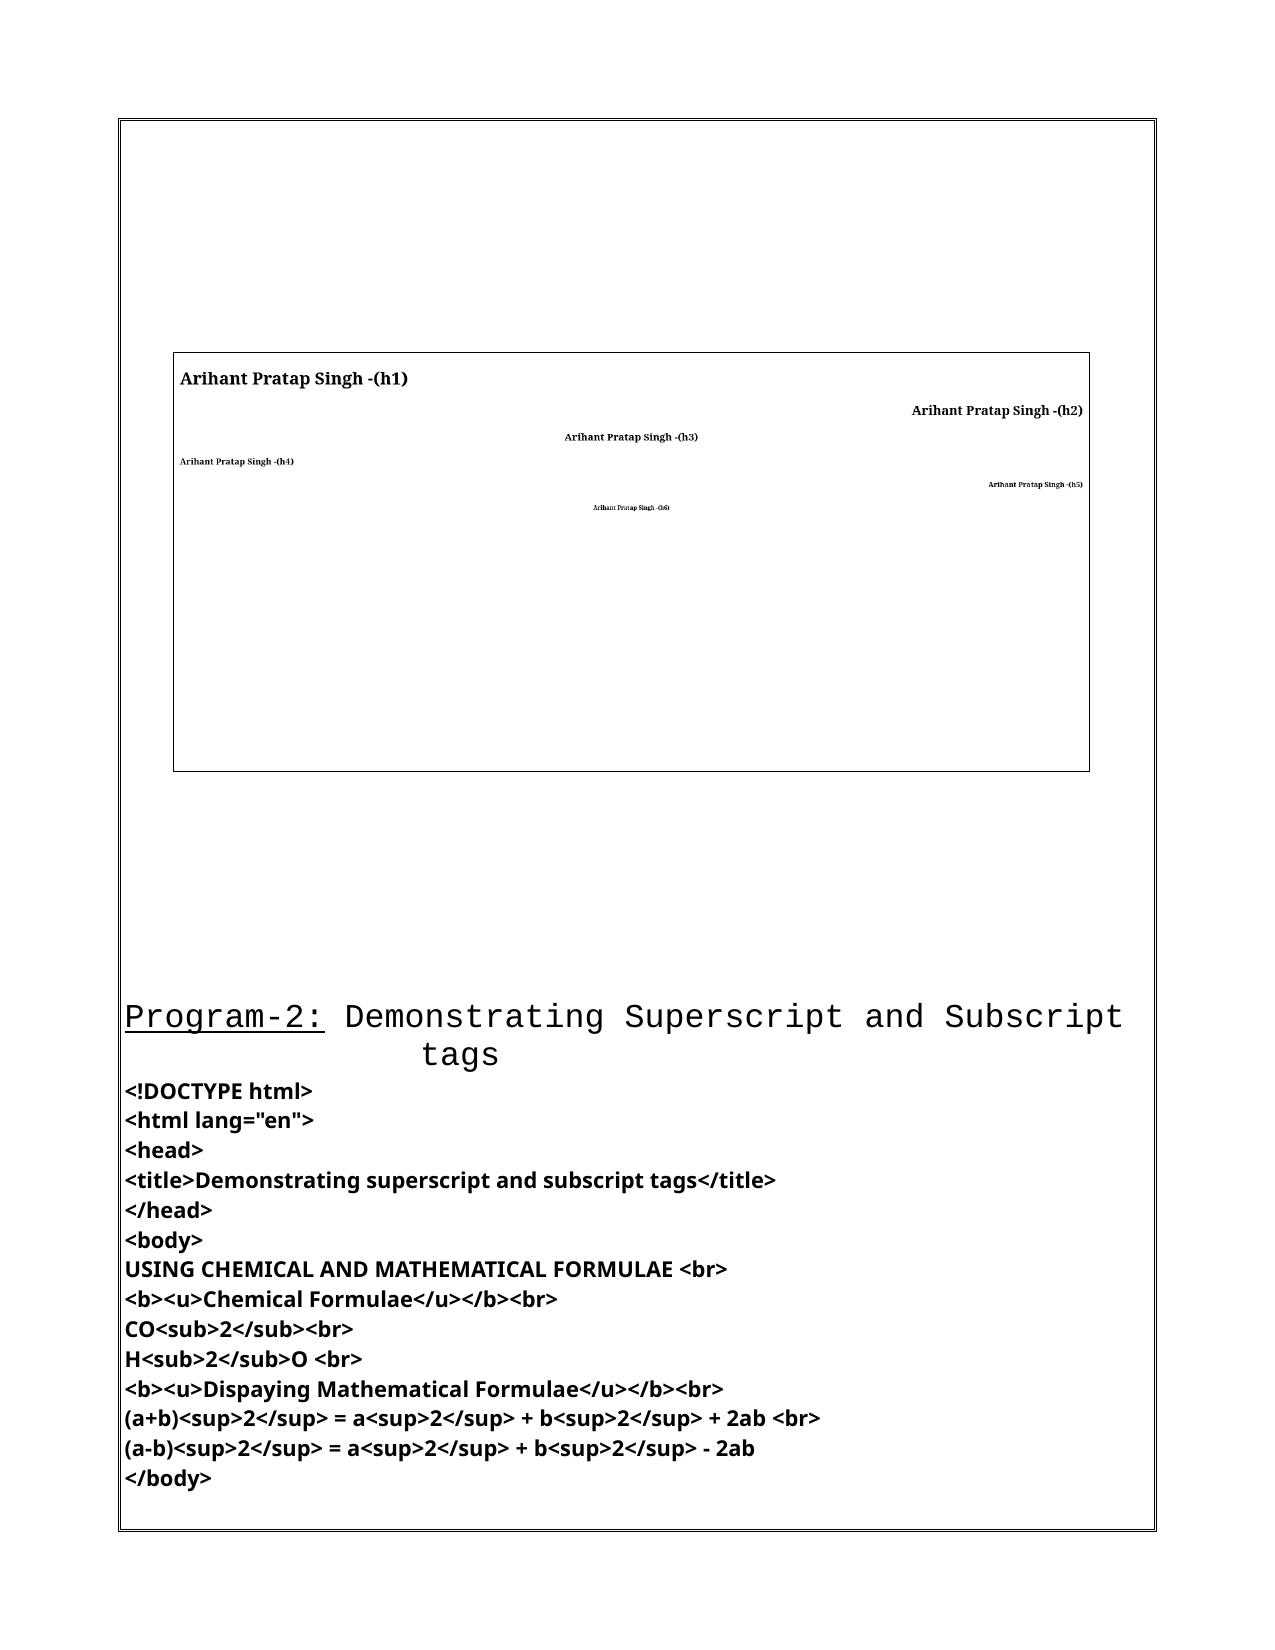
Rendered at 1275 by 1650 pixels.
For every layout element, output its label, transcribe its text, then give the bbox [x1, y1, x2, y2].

text <body> [124, 1225, 1151, 1254]
text CO<sub>2</sub><br> [124, 1314, 1151, 1344]
text </body> [124, 1463, 1151, 1493]
text <head> [124, 1135, 1151, 1165]
text USING CHEMICAL AND MATHEMATICAL FORMULAE <br> [124, 1254, 1151, 1284]
text </head> [124, 1195, 1151, 1225]
text <html lang="en"> [124, 1106, 1151, 1135]
text H<sub>2</sub>O <br> [124, 1344, 1151, 1374]
picture [175, 355, 1087, 769]
text <b><u>Dispaying Mathematical Formulae</u></b><br> [124, 1374, 1151, 1403]
text <b><u>Chemical Formulae</u></b><br> [124, 1284, 1151, 1314]
text <title>Demonstrating superscript and subscript tags</title> [124, 1165, 1151, 1195]
text Program-2: Demonstrating Superscript and Subscript tags [124, 1000, 1151, 1076]
text (a-b)<sup>2</sup> = a<sup>2</sup> + b<sup>2</sup> - 2ab [124, 1433, 1151, 1463]
text <!DOCTYPE html> [124, 1076, 1151, 1106]
text (a+b)<sup>2</sup> = a<sup>2</sup> + b<sup>2</sup> + 2ab <br> [124, 1403, 1151, 1433]
